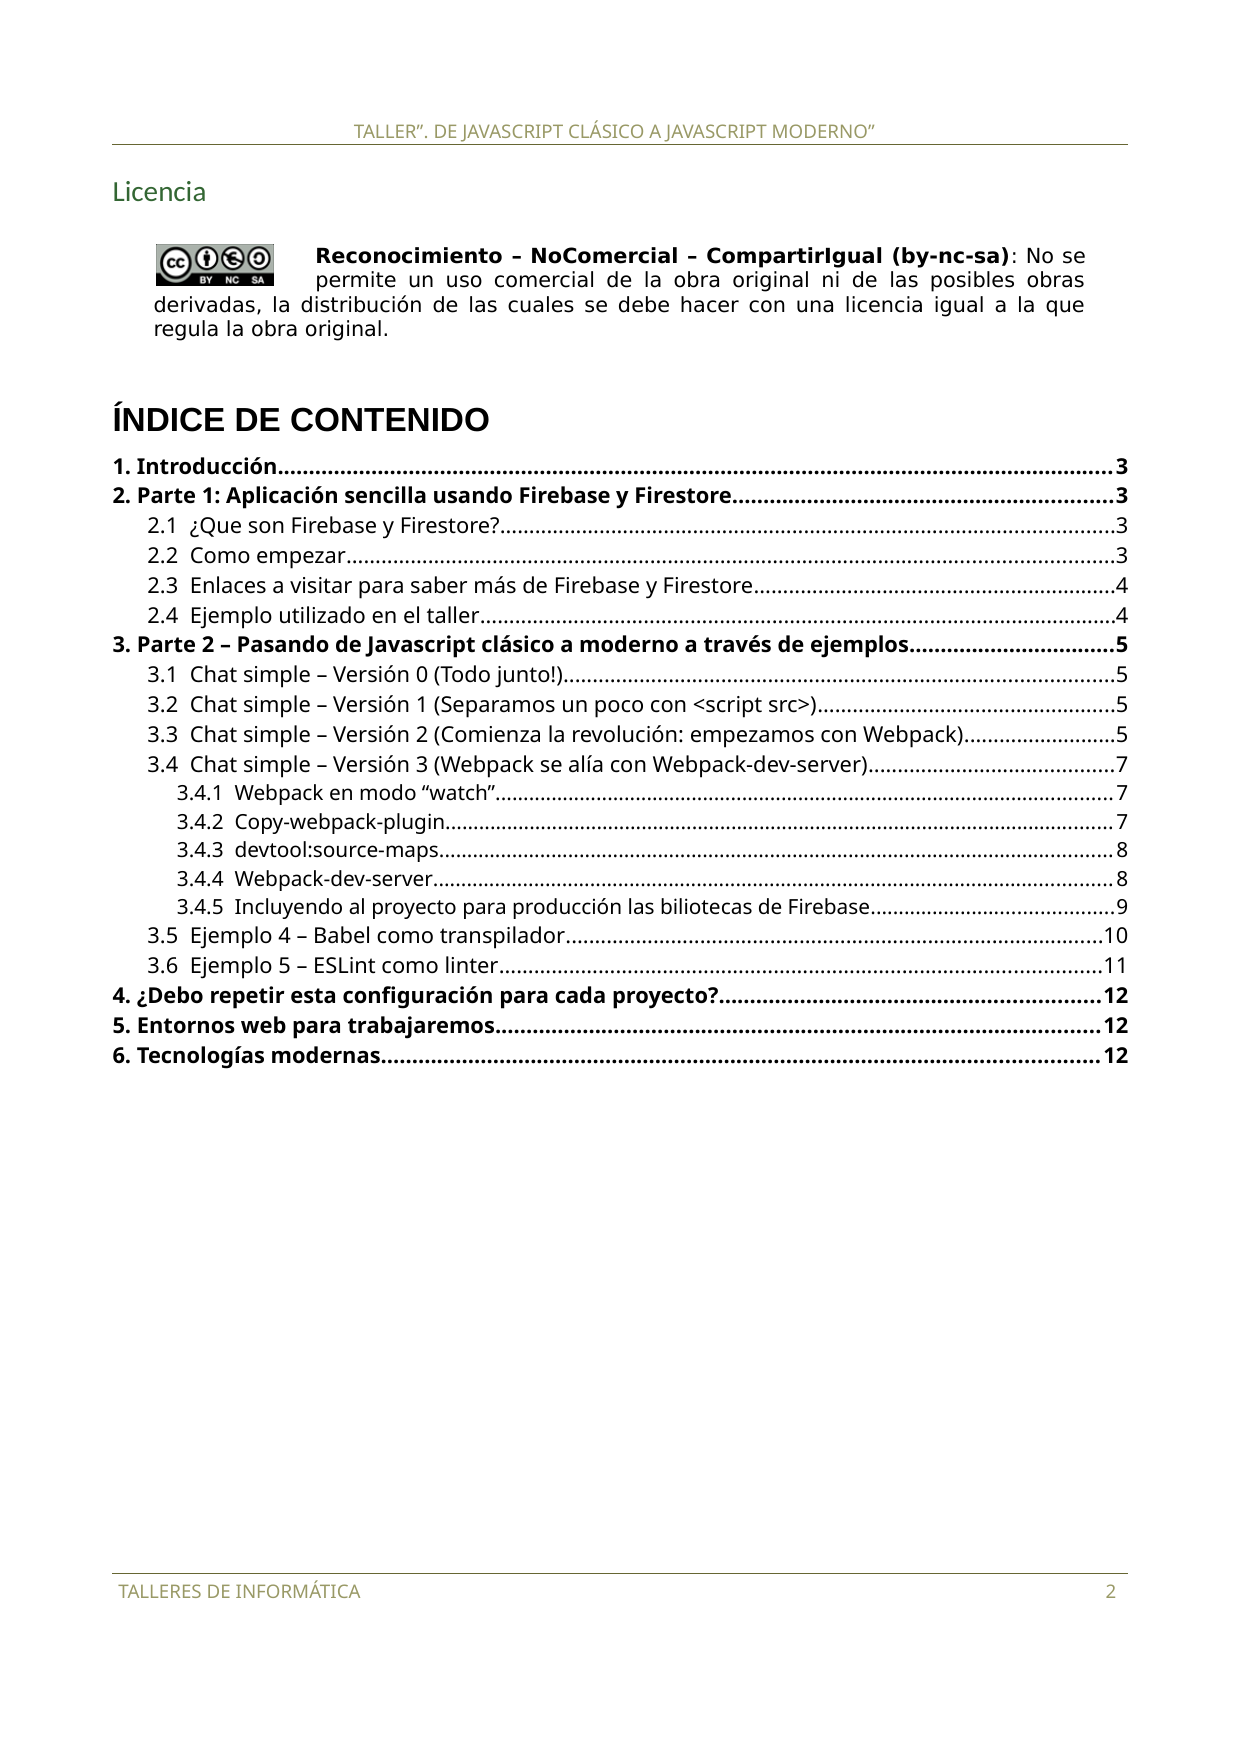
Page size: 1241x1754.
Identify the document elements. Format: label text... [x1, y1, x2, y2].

text 3.5 Ejemplo 4 – Babel como transpilador 10 [142, 921, 1128, 950]
text 3.4 Chat simple – Versión 3 (Webpack se alía con Webpack-dev-server) 7 [142, 748, 1128, 778]
text 2. Parte 1: Aplicación sencilla usando Firebase y Firestore 3 [112, 480, 1128, 510]
text 2.3 Enlaces a visitar para saber más de Firebase y Firestore 4 [142, 570, 1128, 599]
text 1. Introducción 3 [112, 451, 1128, 480]
text 2.1 ¿Que son Firebase y Firestore? 3 [142, 510, 1128, 540]
text 3.6 Ejemplo 5 – ESLint como linter 11 [142, 950, 1128, 980]
text 3.1 Chat simple – Versión 0 (Todo junto!) 5 [142, 659, 1128, 689]
text 3.4.4 Webpack-dev-server 8 [171, 864, 1128, 892]
text 3.4.5 Incluyendo al proyecto para producción las biliotecas de Firebase 9 [171, 892, 1128, 921]
text 3. Parte 2 – Pasando de Javascript clásico a moderno a través de ejemplos 5 [112, 629, 1128, 659]
text 3.2 Chat simple – Versión 1 (Separamos un poco con <script src>) 5 [142, 689, 1128, 719]
subtitle Índice de contenido [112, 400, 1128, 438]
text Reconocimiento – NoComercial – CompartirIgual (by-nc-sa): No se permite un uso comercial de la obra original ni de las posibles obras derivadas, la distribución de las cuales se debe hacer con una licencia igual a la que regula la obra original. [153, 244, 1086, 341]
text 6. Tecnologías modernas 12 [112, 1040, 1128, 1069]
text 3.4.2 Copy-webpack-plugin 7 [171, 807, 1128, 835]
text 5. Entornos web para trabajaremos 12 [112, 1010, 1128, 1040]
text 2.2 Como empezar 3 [142, 540, 1128, 570]
text 4. ¿Debo repetir esta configuración para cada proyecto? 12 [112, 980, 1128, 1010]
text 3.3 Chat simple – Versión 2 (Comienza la revolución: empezamos con Webpack) 5 [142, 719, 1128, 748]
text 3.4.3 devtool:source-maps 8 [171, 835, 1128, 864]
picture [156, 244, 274, 286]
text 2.4 Ejemplo utilizado en el taller 4 [142, 599, 1128, 629]
text 3.4.1 Webpack en modo “watch” 7 [171, 778, 1128, 807]
text Licencia [112, 173, 1128, 209]
